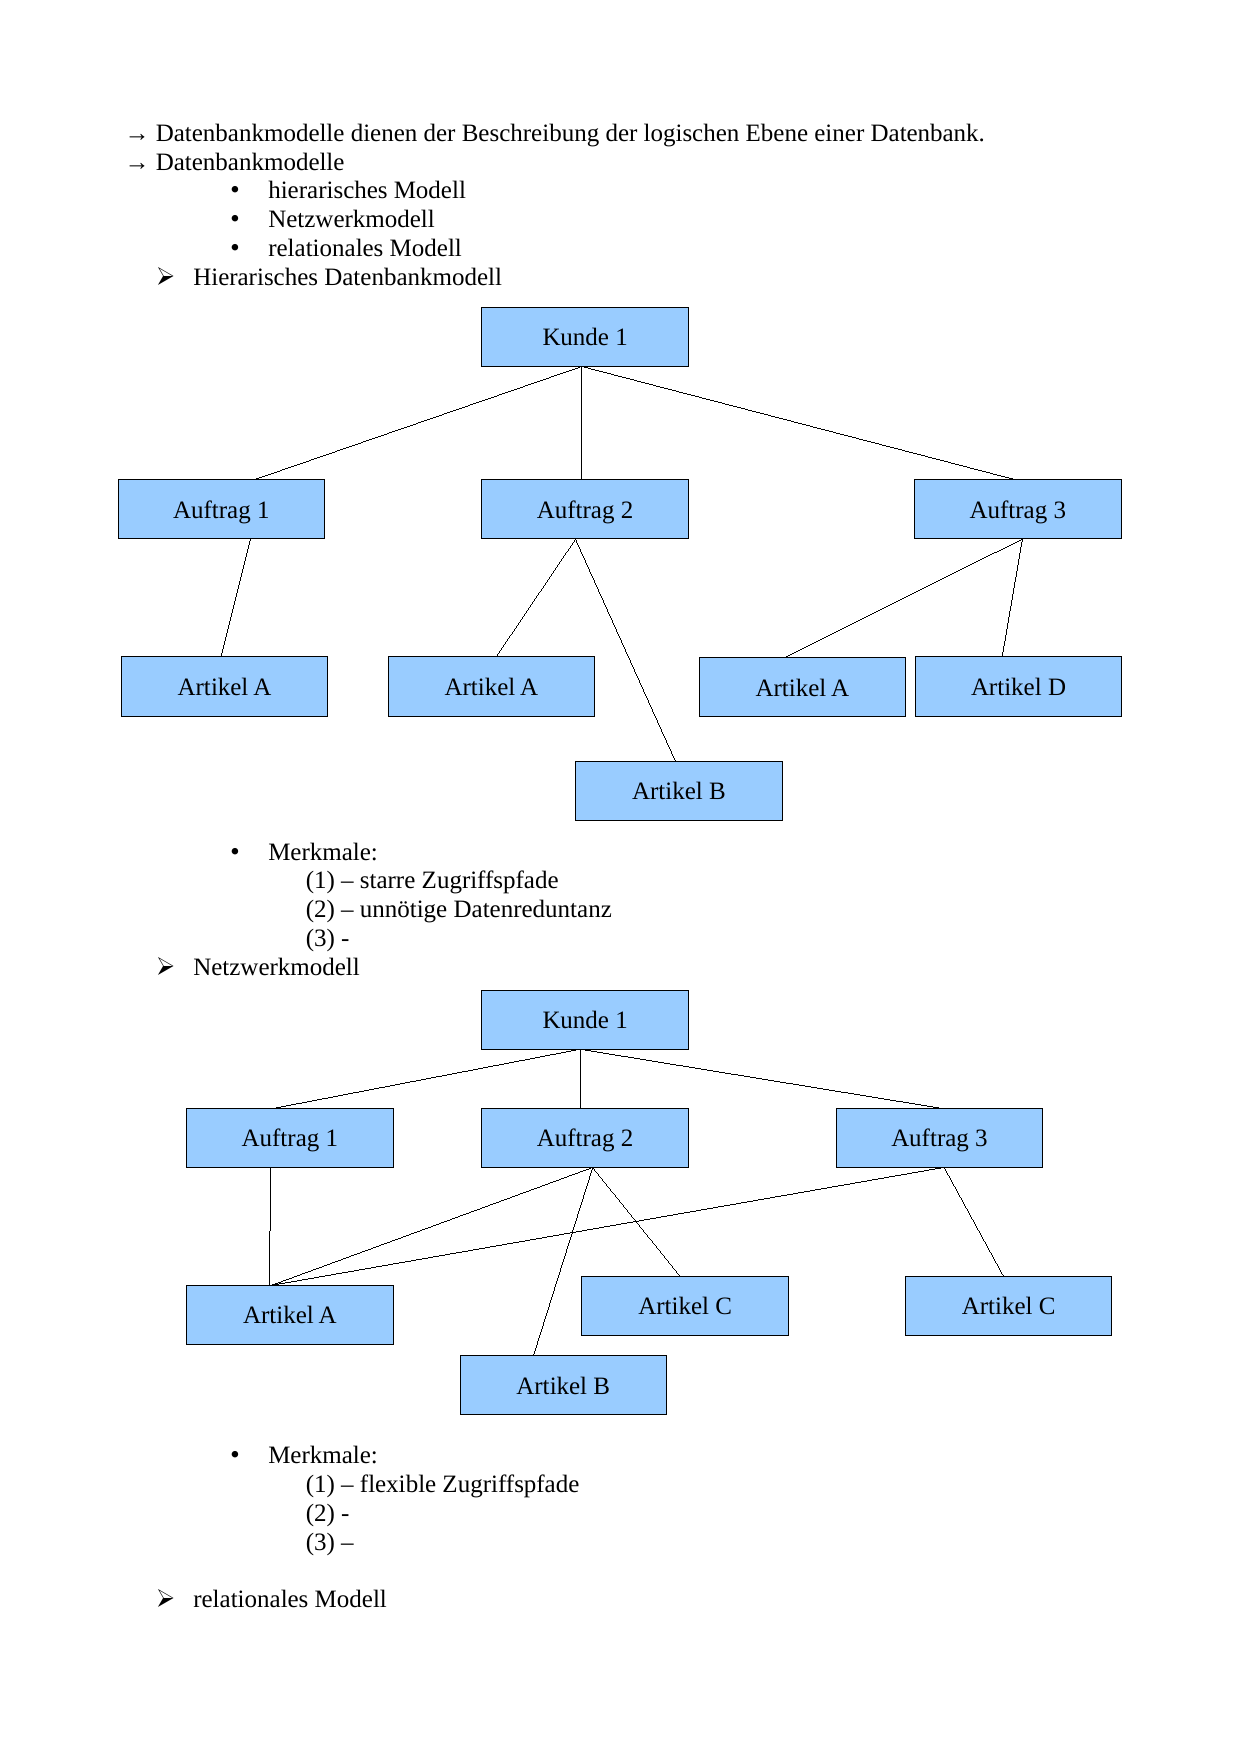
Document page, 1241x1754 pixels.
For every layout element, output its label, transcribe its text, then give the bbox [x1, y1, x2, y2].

list relationales Modell [231, 233, 1122, 262]
list (2) - [268, 1498, 1122, 1527]
list (1) – flexible Zugriffspfade [268, 1469, 1122, 1498]
list Hierarisches Datenbankmodell [156, 262, 1122, 291]
list relationales Modell [156, 1584, 1122, 1613]
list Merkmale: [231, 837, 1122, 866]
list (3) – [268, 1527, 1122, 1556]
list hierarisches Modell [231, 176, 1122, 204]
list Netzwerkmodell [156, 952, 1122, 981]
text → Datenbankmodelle [118, 147, 1122, 176]
list → Datenbankmodelle dienen der Beschreibung der logischen Ebene einer Datenbank. [117, 118, 1122, 147]
list Netzwerkmodell [231, 204, 1122, 233]
list (1) – starre Zugriffspfade [268, 866, 1122, 894]
list (2) – unnötige Datenreduntanz [268, 894, 1122, 923]
list (3) - [268, 923, 1122, 952]
list Merkmale: [231, 1441, 1122, 1469]
